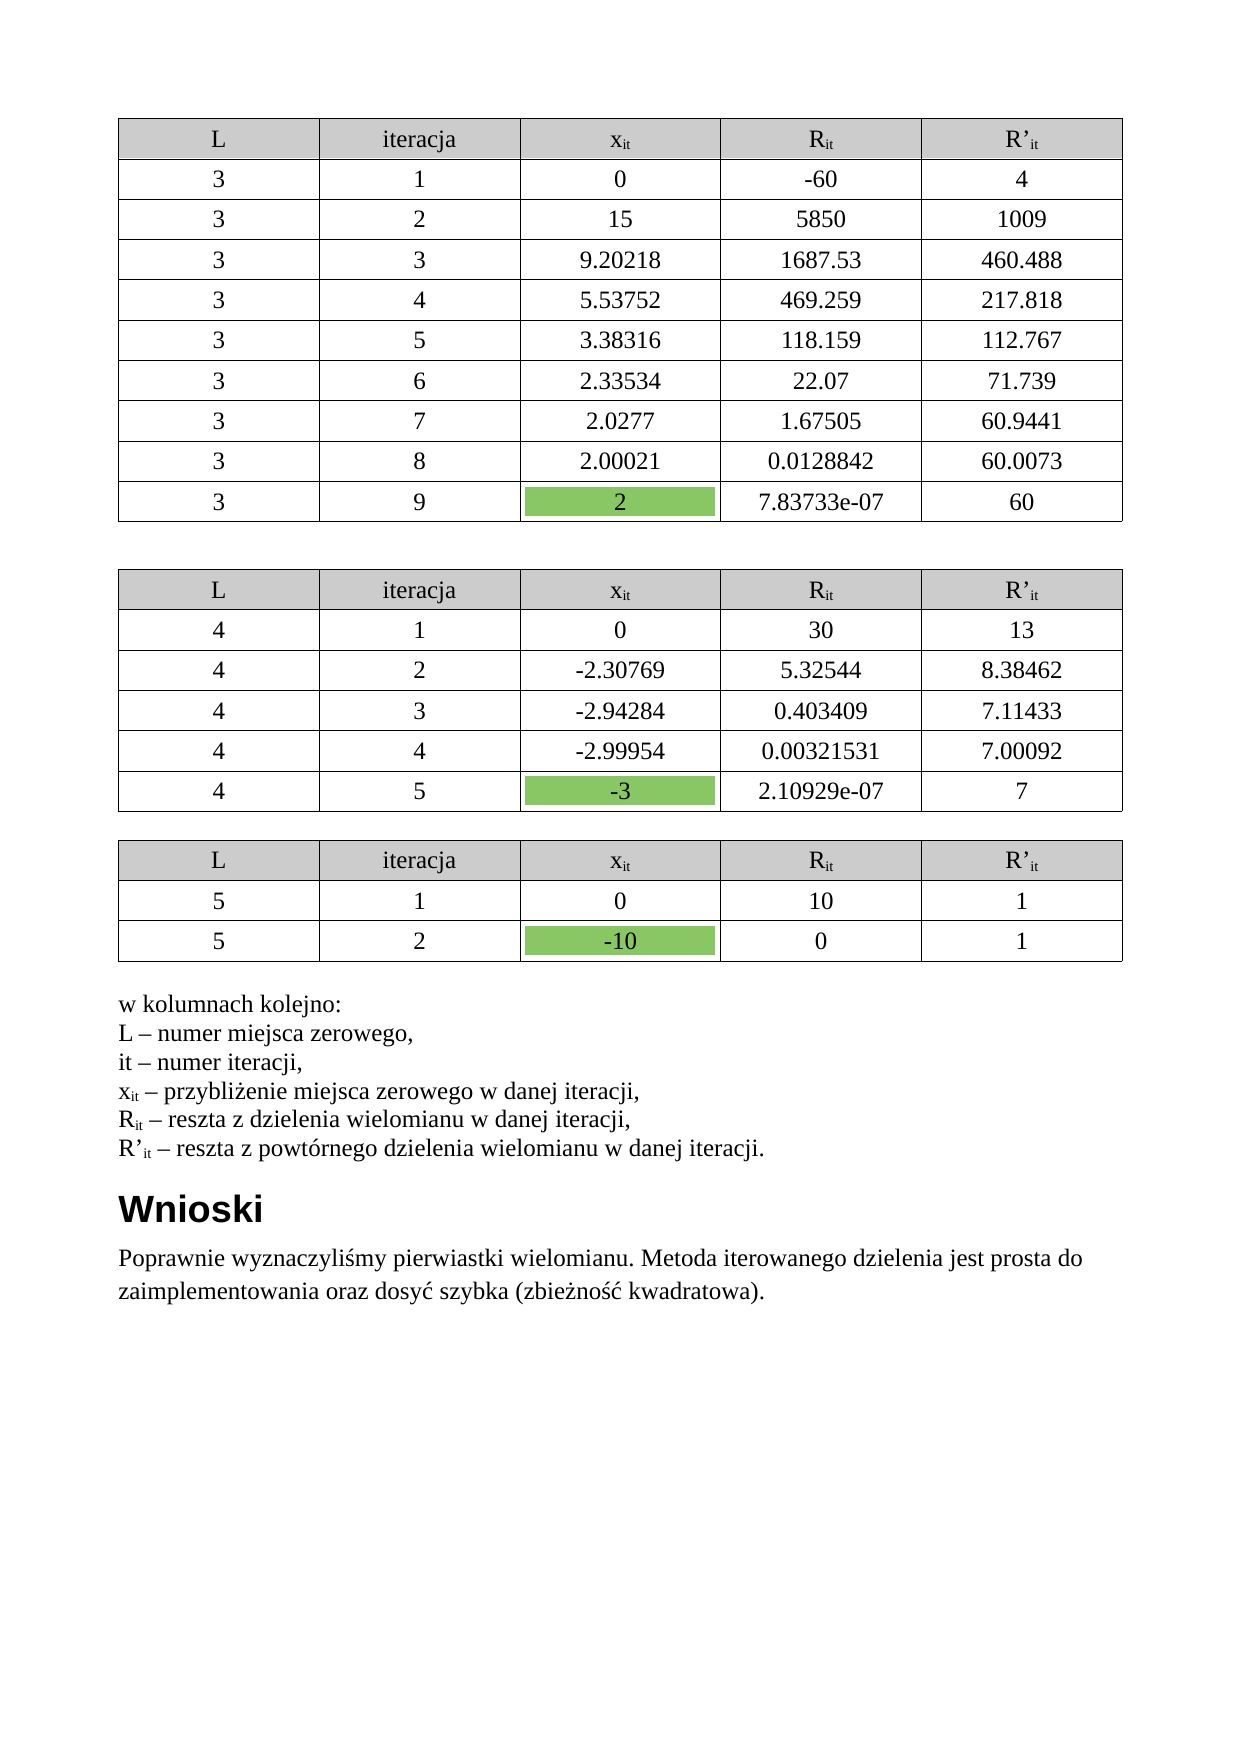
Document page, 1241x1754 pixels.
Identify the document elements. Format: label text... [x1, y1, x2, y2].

table_cell 60 [922, 482, 1122, 521]
table_cell 15 [521, 200, 720, 239]
table_header R’it [922, 570, 1122, 609]
table_header Rit [721, 119, 921, 158]
table_cell 4 [119, 731, 319, 771]
table_cell 2 [320, 651, 520, 690]
table_cell 13 [922, 610, 1122, 649]
text w kolumnach kolejno: [118, 989, 1122, 1018]
table_cell 2 [320, 200, 520, 239]
table_cell 4 [320, 731, 520, 771]
table_header xit [521, 841, 720, 880]
table_cell 22.07 [721, 361, 921, 400]
table_cell 0 [721, 921, 921, 961]
table_header Rit [721, 841, 921, 880]
table_cell 4 [119, 610, 319, 649]
table_cell 0.403409 [721, 691, 921, 730]
table_cell 2.0277 [521, 401, 720, 441]
table_cell 2.10929e-07 [721, 772, 921, 811]
table_cell 3 [119, 240, 319, 279]
table_cell -2.30769 [521, 651, 720, 690]
table_cell 3.38316 [521, 321, 720, 360]
subtitle Wnioski [118, 1187, 1122, 1231]
table_cell 112.767 [922, 321, 1122, 360]
table_cell -60 [721, 160, 921, 199]
table_cell 3 [320, 691, 520, 730]
table_cell 5850 [721, 200, 921, 239]
table_header R’it [922, 119, 1122, 158]
table_cell 7.11433 [922, 691, 1122, 730]
table_cell 8.38462 [922, 651, 1122, 690]
table_cell 2 [320, 921, 520, 961]
table_cell 6 [320, 361, 520, 400]
table_cell 4 [119, 691, 319, 730]
table_cell 71.739 [922, 361, 1122, 400]
table_cell 3 [119, 200, 319, 239]
table_cell 3 [119, 321, 319, 360]
table_cell 1.67505 [721, 401, 921, 441]
table_cell 9.20218 [521, 240, 720, 279]
table_cell 4 [119, 772, 319, 811]
table_cell 7.00092 [922, 731, 1122, 771]
table_header R’it [922, 841, 1122, 880]
table_cell 5 [119, 921, 319, 961]
table_header xit [521, 570, 720, 609]
text Poprawnie wyznaczyliśmy pierwiastki wielomianu. Metoda iterowanego dzielenia jest prosta do zaimplementowania oraz dosyć szybka (zbieżność kwadratowa). [118, 1243, 1122, 1305]
text it – numer iteracji, [118, 1047, 1122, 1076]
table_cell 1 [922, 921, 1122, 961]
text xit – przybliżenie miejsca zerowego w danej iteracji, [118, 1076, 1122, 1104]
table_header xit [521, 119, 720, 158]
table_cell 217.818 [922, 280, 1122, 320]
table_cell 5 [320, 321, 520, 360]
table_cell -2.94284 [521, 691, 720, 730]
table_cell 3 [119, 401, 319, 441]
table_cell 7.83733e-07 [721, 482, 921, 521]
table_header Rit [721, 570, 921, 609]
table_header iteracja [320, 570, 520, 609]
text Rit – reszta z dzielenia wielomianu w danej iteracji, [118, 1104, 1122, 1133]
table_cell 2.00021 [521, 442, 720, 481]
table_cell 0 [521, 160, 720, 199]
table_cell 5.53752 [521, 280, 720, 320]
table_cell 4 [320, 280, 520, 320]
table_header iteracja [320, 841, 520, 880]
table_cell 1 [320, 881, 520, 920]
table_cell 30 [721, 610, 921, 649]
table_cell -3 [521, 772, 720, 811]
table_header L [119, 841, 319, 880]
table_cell 3 [119, 361, 319, 400]
table_cell 8 [320, 442, 520, 481]
table_cell 9 [320, 482, 520, 521]
table_cell 3 [119, 482, 319, 521]
text R’it – reszta z powtórnego dzielenia wielomianu w danej iteracji. [118, 1133, 1122, 1162]
table_cell 7 [922, 772, 1122, 811]
table_cell 7 [320, 401, 520, 441]
table_cell 460.488 [922, 240, 1122, 279]
table_cell -2.99954 [521, 731, 720, 771]
table_cell 2.33534 [521, 361, 720, 400]
table_cell 0 [521, 610, 720, 649]
table_cell -10 [521, 921, 720, 961]
table_cell 60.9441 [922, 401, 1122, 441]
table_cell 3 [119, 442, 319, 481]
table_cell 5 [119, 881, 319, 920]
table_cell 60.0073 [922, 442, 1122, 481]
text L – numer miejsca zerowego, [118, 1018, 1122, 1047]
table_cell 10 [721, 881, 921, 920]
table_cell 4 [922, 160, 1122, 199]
table_cell 0.0128842 [721, 442, 921, 481]
table_cell 1 [320, 160, 520, 199]
table_cell 3 [119, 160, 319, 199]
table_cell 469.259 [721, 280, 921, 320]
table_cell 1687.53 [721, 240, 921, 279]
table_header iteracja [320, 119, 520, 158]
table_header L [119, 119, 319, 158]
table_cell 3 [320, 240, 520, 279]
table_cell 1009 [922, 200, 1122, 239]
table_header L [119, 570, 319, 609]
table_cell 5 [320, 772, 520, 811]
table_cell 2 [521, 482, 720, 521]
table_cell 0 [521, 881, 720, 920]
table_cell 1 [320, 610, 520, 649]
table_cell 3 [119, 280, 319, 320]
table_cell 4 [119, 651, 319, 690]
table_cell 118.159 [721, 321, 921, 360]
table_cell 5.32544 [721, 651, 921, 690]
table_cell 0.00321531 [721, 731, 921, 771]
table_cell 1 [922, 881, 1122, 920]
